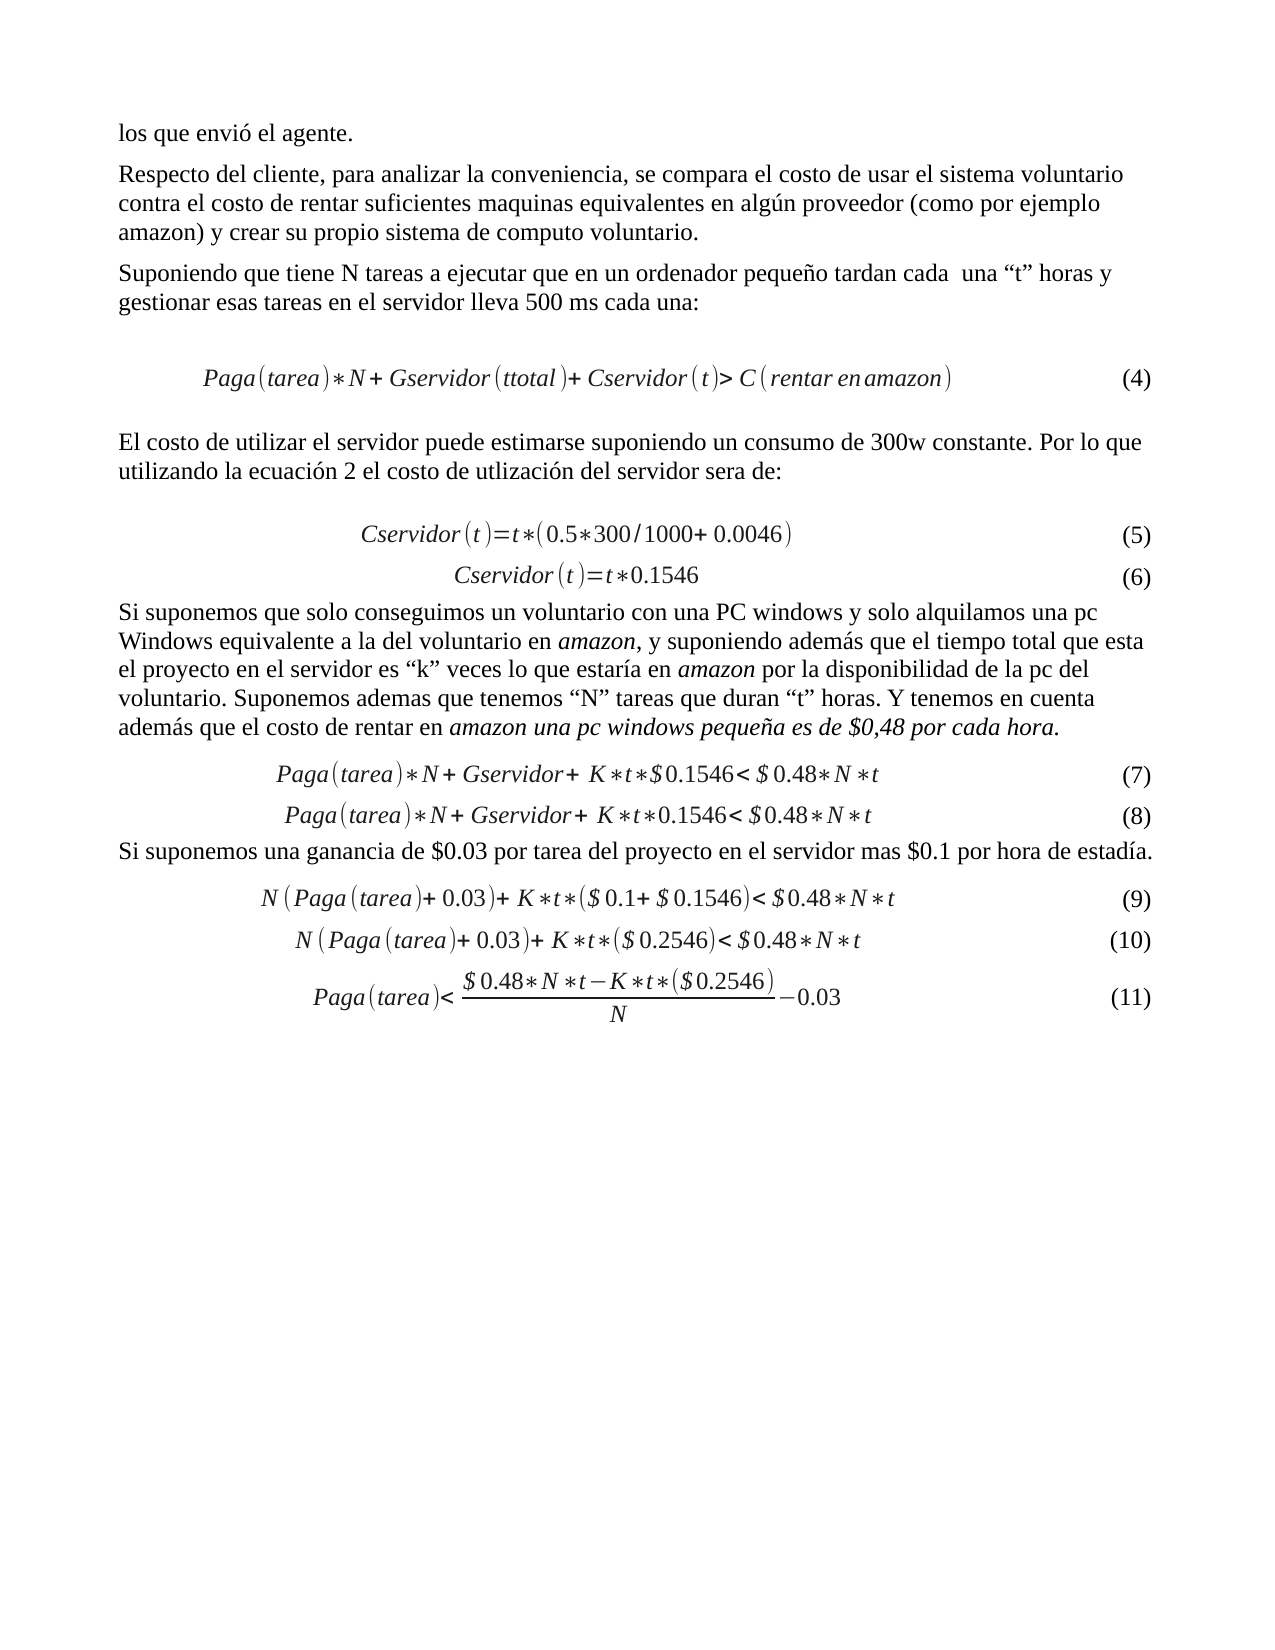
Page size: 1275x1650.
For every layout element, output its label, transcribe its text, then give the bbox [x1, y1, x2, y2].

text Si suponemos que solo conseguimos un voluntario con una PC windows y solo alquilamos una pc Windows equivalente a la del voluntario en amazon, y suponiendo además que el tiempo total que esta el proyecto en el servidor es “k” veces lo que estaría en amazon por la disponibilidad de la pc del voluntario. Suponemos ademas que tenemos “N” tareas que duran “t” horas. Y tenemos en cuenta además que el costo de rentar en amazon una pc windows pequeña es de $0,48 por cada hora. [118, 597, 1157, 741]
table_header (11) [1041, 960, 1157, 1033]
table_header [118, 919, 1041, 960]
table_header [118, 513, 1041, 555]
text Si suponemos una ganancia de $0.03 por tarea del proyecto en el servidor mas $0.1 por hora de estadía. [118, 836, 1157, 865]
table_header (10) [1041, 919, 1157, 960]
table_header (4) [1041, 357, 1157, 398]
text Suponiendo que tiene N tareas a ejecutar que en un ordenador pequeño tardan cada una “t” horas y gestionar esas tareas en el servidor lleva 500 ms cada una: [118, 258, 1157, 316]
table_header (9) [1041, 878, 1157, 919]
text El costo de utilizar el servidor puede estimarse suponiendo un consumo de 300w constante. Por lo que utilizando la ecuación 2 el costo de utlización del servidor sera de: [118, 427, 1157, 484]
table_header [118, 753, 1041, 795]
table_header (6) [1041, 555, 1157, 597]
table_header [118, 960, 1041, 1033]
table_header [118, 357, 1041, 398]
table_header [118, 555, 1041, 597]
table_header (5) [1041, 513, 1157, 555]
table_header [118, 795, 1041, 836]
table_header (7) [1041, 753, 1157, 795]
text Respecto del cliente, para analizar la conveniencia, se compara el costo de usar el sistema voluntario contra el costo de rentar suficientes maquinas equivalentes en algún proveedor (como por ejemplo amazon) y crear su propio sistema de computo voluntario. [118, 159, 1157, 246]
text los que envió el agente. [118, 118, 1157, 147]
table_header [118, 878, 1041, 919]
table_header (8) [1041, 795, 1157, 836]
